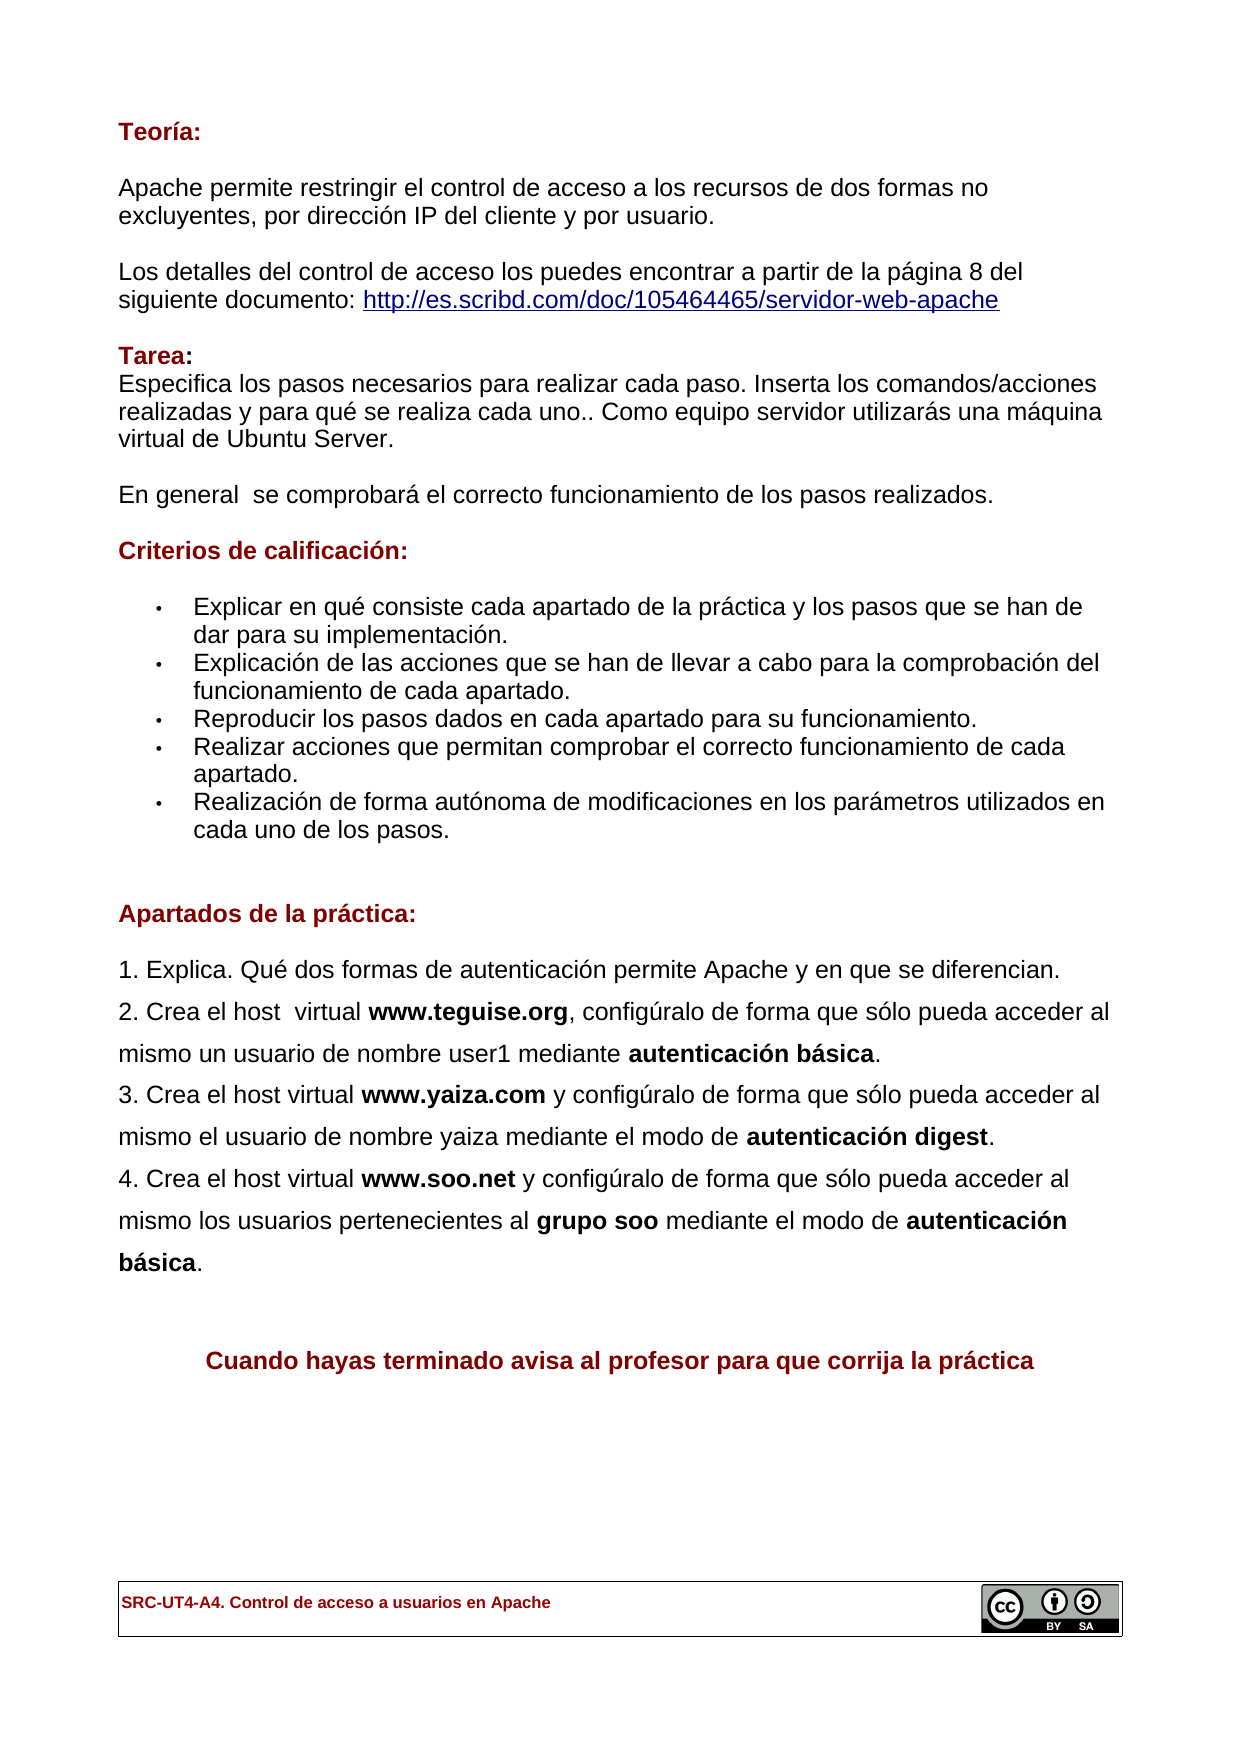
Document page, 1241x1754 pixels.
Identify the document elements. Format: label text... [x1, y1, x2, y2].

list Reproducir los pasos dados en cada apartado para su funcionamiento. [156, 704, 1122, 732]
text 4. Crea el host virtual www.soo.net y configúralo de forma que sólo pueda acceder al mismo los usuarios pertenecientes al grupo soo mediante el modo de autenticación básica. [118, 1165, 1122, 1277]
text 3. Crea el host virtual www.yaiza.com y configúralo de forma que sólo pueda acceder al mismo el usuario de nombre yaiza mediante el modo de autenticación digest. [118, 1081, 1122, 1151]
list Explicar en qué consiste cada apartado de la práctica y los pasos que se han de dar para su implementación. [156, 593, 1122, 648]
picture [981, 1584, 1119, 1633]
text Los detalles del control de acceso los puedes encontrar a partir de la página 8 del siguiente documento: http://es.scribd.com/doc/105464465/servidor-web-apache [118, 258, 1122, 313]
text Cuando hayas terminado avisa al profesor para que corrija la práctica [118, 1346, 1122, 1374]
list Realización de forma autónoma de modificaciones en los parámetros utilizados en cada uno de los pasos. [156, 788, 1122, 844]
text Apartados de la práctica: [118, 900, 1122, 928]
text 1. Explica. Qué dos formas de autenticación permite Apache y en que se diferencian. [118, 956, 1122, 983]
text En general se comprobará el correcto funcionamiento de los pasos realizados. [118, 481, 1122, 509]
text Especifica los pasos necesarios para realizar cada paso. Inserta los comandos/acciones realizadas y para qué se realiza cada uno.. Como equipo servidor utilizarás una máquina virtual de Ubuntu Server. [118, 369, 1122, 453]
text Tarea: [118, 341, 1122, 369]
text Apache permite restringir el control de acceso a los recursos de dos formas no excluyentes, por dirección IP del cliente y por usuario. [118, 174, 1122, 230]
text Teoría: [118, 118, 1122, 146]
text Criterios de calificación: [118, 537, 1122, 565]
list Explicación de las acciones que se han de llevar a cabo para la comprobación del funcionamiento de cada apartado. [156, 648, 1122, 704]
list Realizar acciones que permitan comprobar el correcto funcionamiento de cada apartado. [156, 732, 1122, 788]
text 2. Crea el host virtual www.teguise.org, configúralo de forma que sólo pueda acceder al mismo un usuario de nombre user1 mediante autenticación básica. [118, 997, 1122, 1067]
